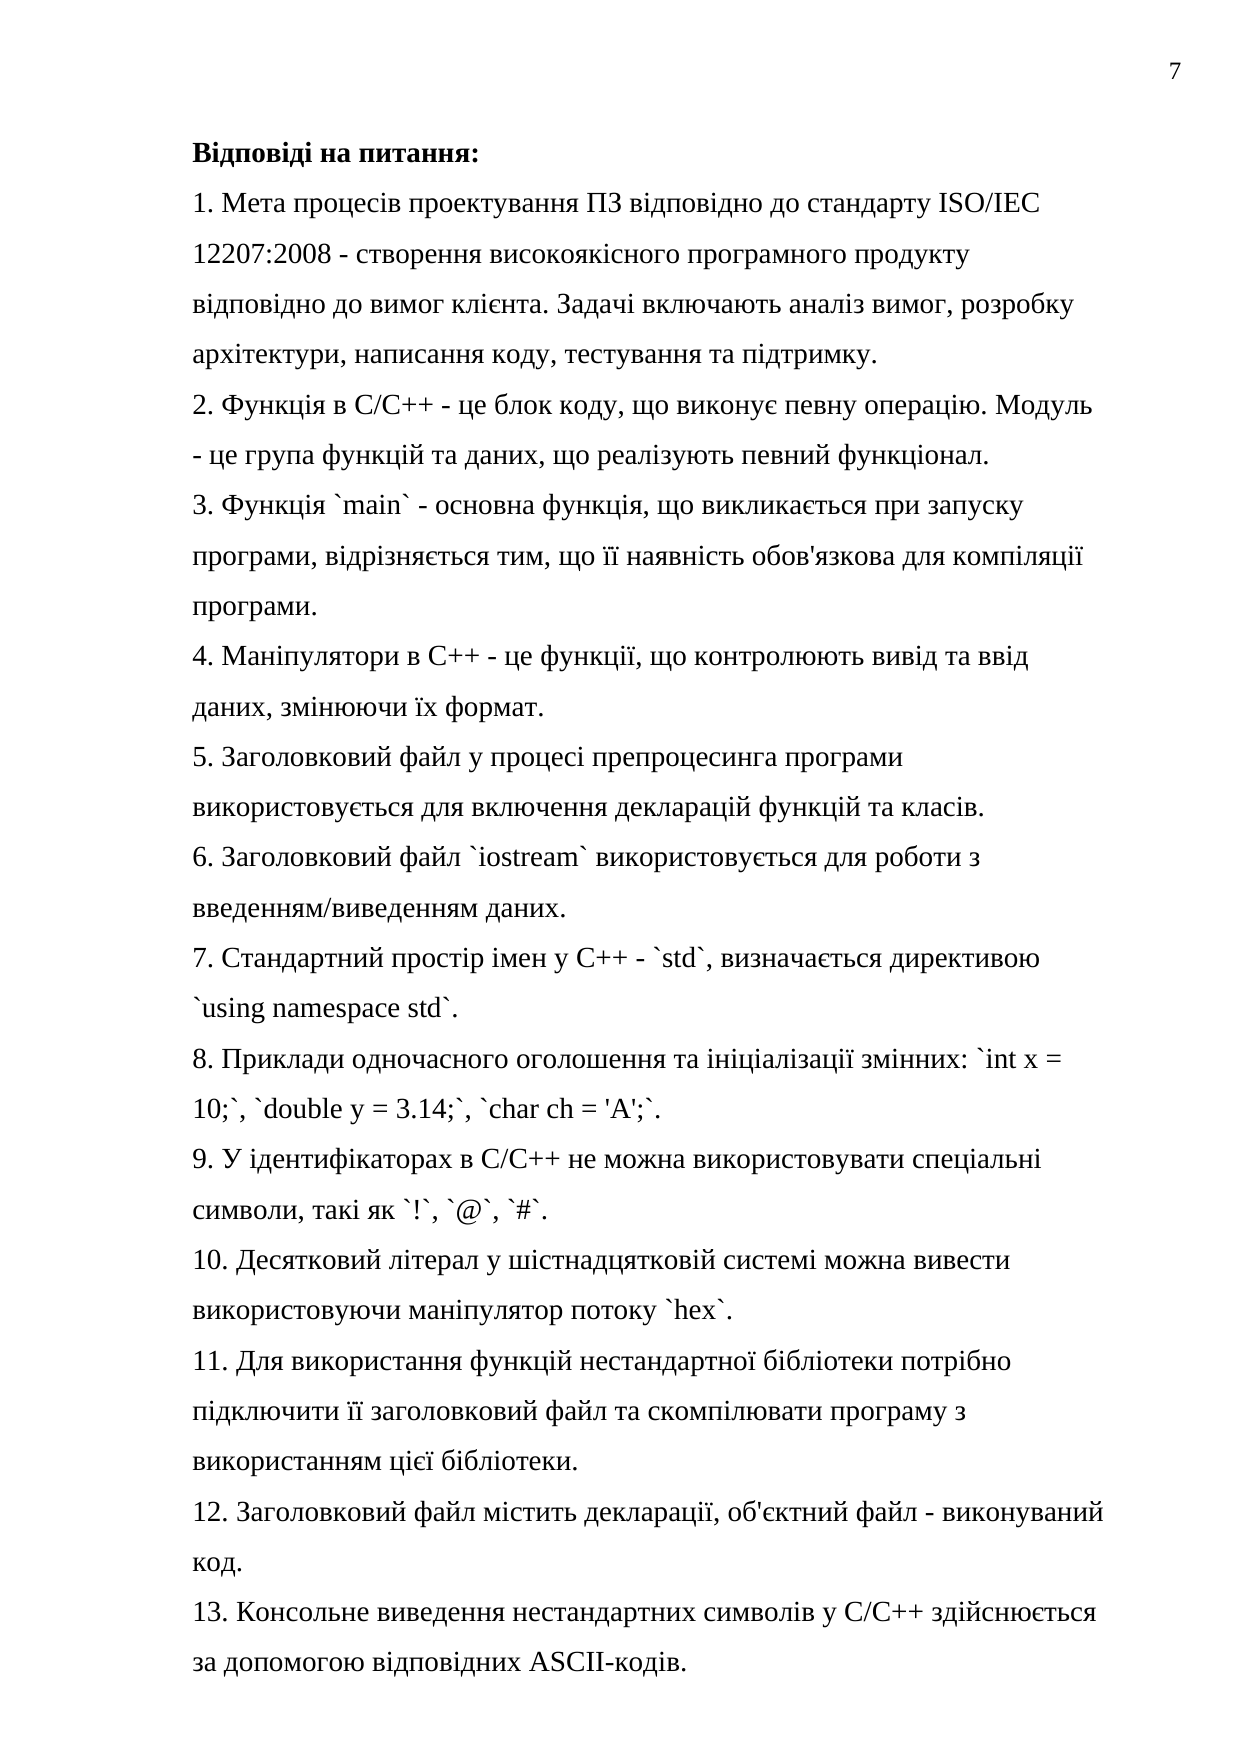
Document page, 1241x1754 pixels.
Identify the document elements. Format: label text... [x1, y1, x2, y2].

text 8. Приклади одночасного оголошення та ініціалізації змінних: `int x = 10;`, `double y = 3.14;`, `char ch = 'A';`. [192, 1041, 1107, 1125]
text Відповіді на питання: [192, 135, 1107, 169]
text 9. У ідентифікаторах в C/C++ не можна використовувати спеціальні символи, такі як `!`, `@`, `#`. [192, 1141, 1107, 1225]
text 4. Маніпулятори в C++ - це функції, що контролюють вивід та ввід даних, змінюючи їх формат. [192, 638, 1107, 722]
text 12. Заголовковий файл містить декларації, об'єктний файл - виконуваний код. [192, 1494, 1107, 1577]
text 7. Стандартний простір імен у C++ - `std`, визначається директивою `using namespace std`. [192, 940, 1107, 1024]
text 11. Для використання функцій нестандартної бібліотеки потрібно підключити її заголовковий файл та скомпілювати програму з використанням цієї бібліотеки. [192, 1343, 1107, 1477]
text 1. Мета процесів проектування ПЗ відповідно до стандарту ISO/IEC 12207:2008 - створення високоякісного програмного продукту відповідно до вимог клієнта. Задачі включають аналіз вимог, розробку архітектури, написання коду, тестування та підтримку. [192, 186, 1107, 370]
text 2. Функція в C/C++ - це блок коду, що виконує певну операцію. Модуль - це група функцій та даних, що реалізують певний функціонал. [192, 387, 1107, 471]
text 10. Десятковий літерал у шістнадцятковій системі можна вивести використовуючи маніпулятор потоку `hex`. [192, 1242, 1107, 1326]
text 13. Консольне виведення нестандартних символів у С/С++ здійснюється за допомогою відповідних ASCII-кодів. [192, 1594, 1107, 1678]
text 6. Заголовковий файл `iostream` використовується для роботи з введенням/виведенням даних. [192, 839, 1107, 923]
text 3. Функція `main` - основна функція, що викликається при запуску програми, відрізняється тим, що її наявність обов'язкова для компіляції програми. [192, 487, 1107, 622]
text 5. Заголовковий файл у процесі препроцесинга програми використовується для включення декларацій функцій та класів. [192, 739, 1107, 823]
